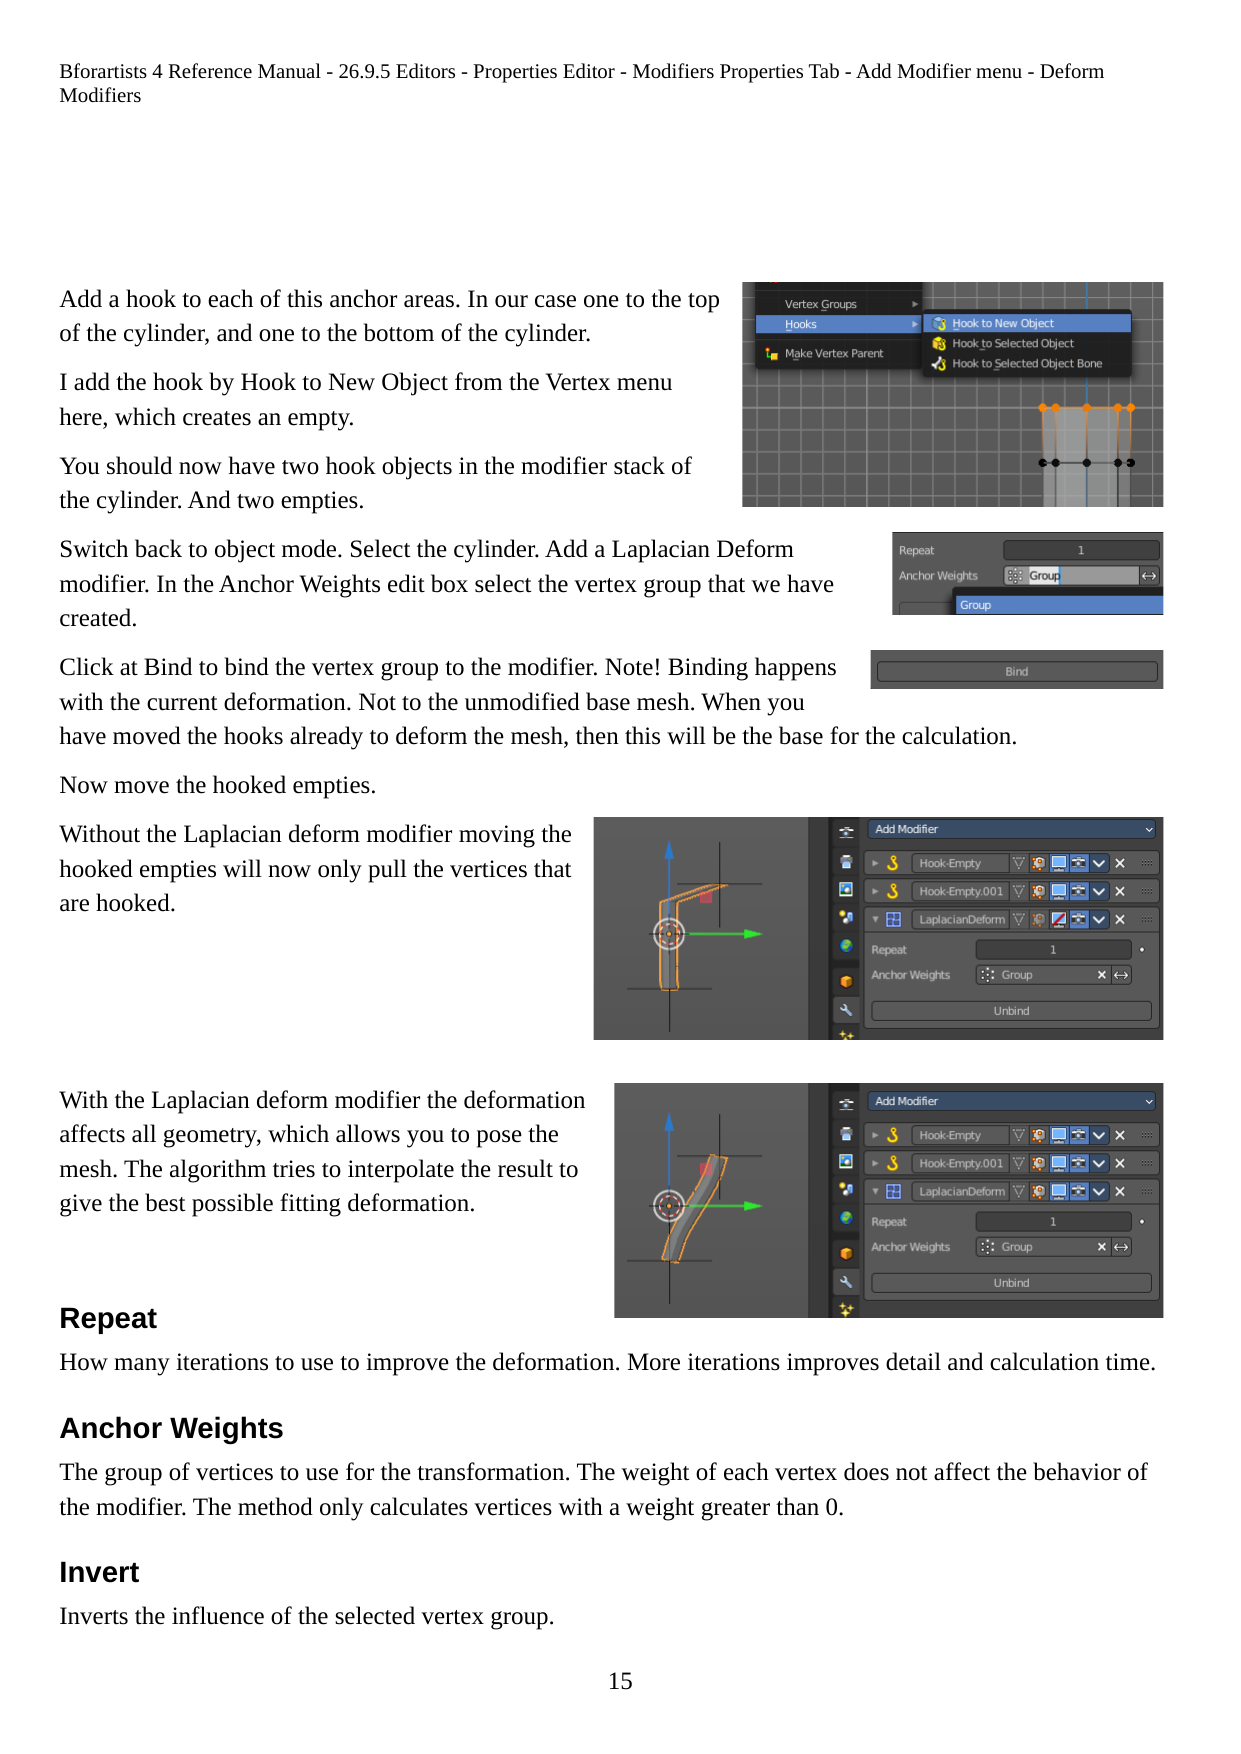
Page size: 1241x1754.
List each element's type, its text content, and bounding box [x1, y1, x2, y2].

text You should now have two hook objects in the modifier stack of the cylinder. And two empties. [59, 451, 1181, 514]
text Add a hook to each of this anchor areas. In our case one to the top of the cylinder, and one to the bottom of the cylinder. [59, 284, 742, 347]
text With the Laplacian deform modifier the deformation affects all geometry, which allows you to pose the mesh. The algorithm tries to interpolate the result to give the best possible fitting deformation. [59, 1085, 614, 1217]
text How many iterations to use to improve the deformation. More iterations improves detail and calculation time. [59, 1347, 1181, 1376]
subtitle Repeat [59, 1301, 1181, 1335]
picture [892, 532, 1164, 615]
text The group of vertices to use for the transformation. The weight of each vertex does not affect the behavior of the modifier. The method only calculates vertices with a weight greater than 0. [59, 1457, 1181, 1520]
text Switch back to object mode. Select the cylinder. Add a Laplacian Deform modifier. In the Anchor Weights edit box select the vertex group that we have created. [59, 534, 1181, 632]
picture [593, 817, 1164, 1040]
text Without the Laplacian deform modifier moving the hooked empties will now only pull the vertices that are hooked. [59, 819, 593, 917]
text Click at Bind to bind the vertex group to the modifier. Note! Binding happens with the current deformation. Not to the unmodified base mesh. When you have moved the hooks already to deform the mesh, then this will be the base for the calculation. [59, 652, 1181, 750]
subtitle Invert [59, 1555, 1181, 1589]
picture [614, 1083, 1164, 1318]
text I add the hook by Hook to New Object from the Vertex menu here, which creates an empty. [59, 367, 742, 431]
text Now move the hooked empties. [59, 771, 1181, 799]
text Inverts the influence of the selected vertex group. [59, 1601, 1181, 1630]
subtitle Anchor Weights [59, 1411, 1181, 1444]
picture [742, 282, 1164, 507]
picture [870, 650, 1164, 689]
